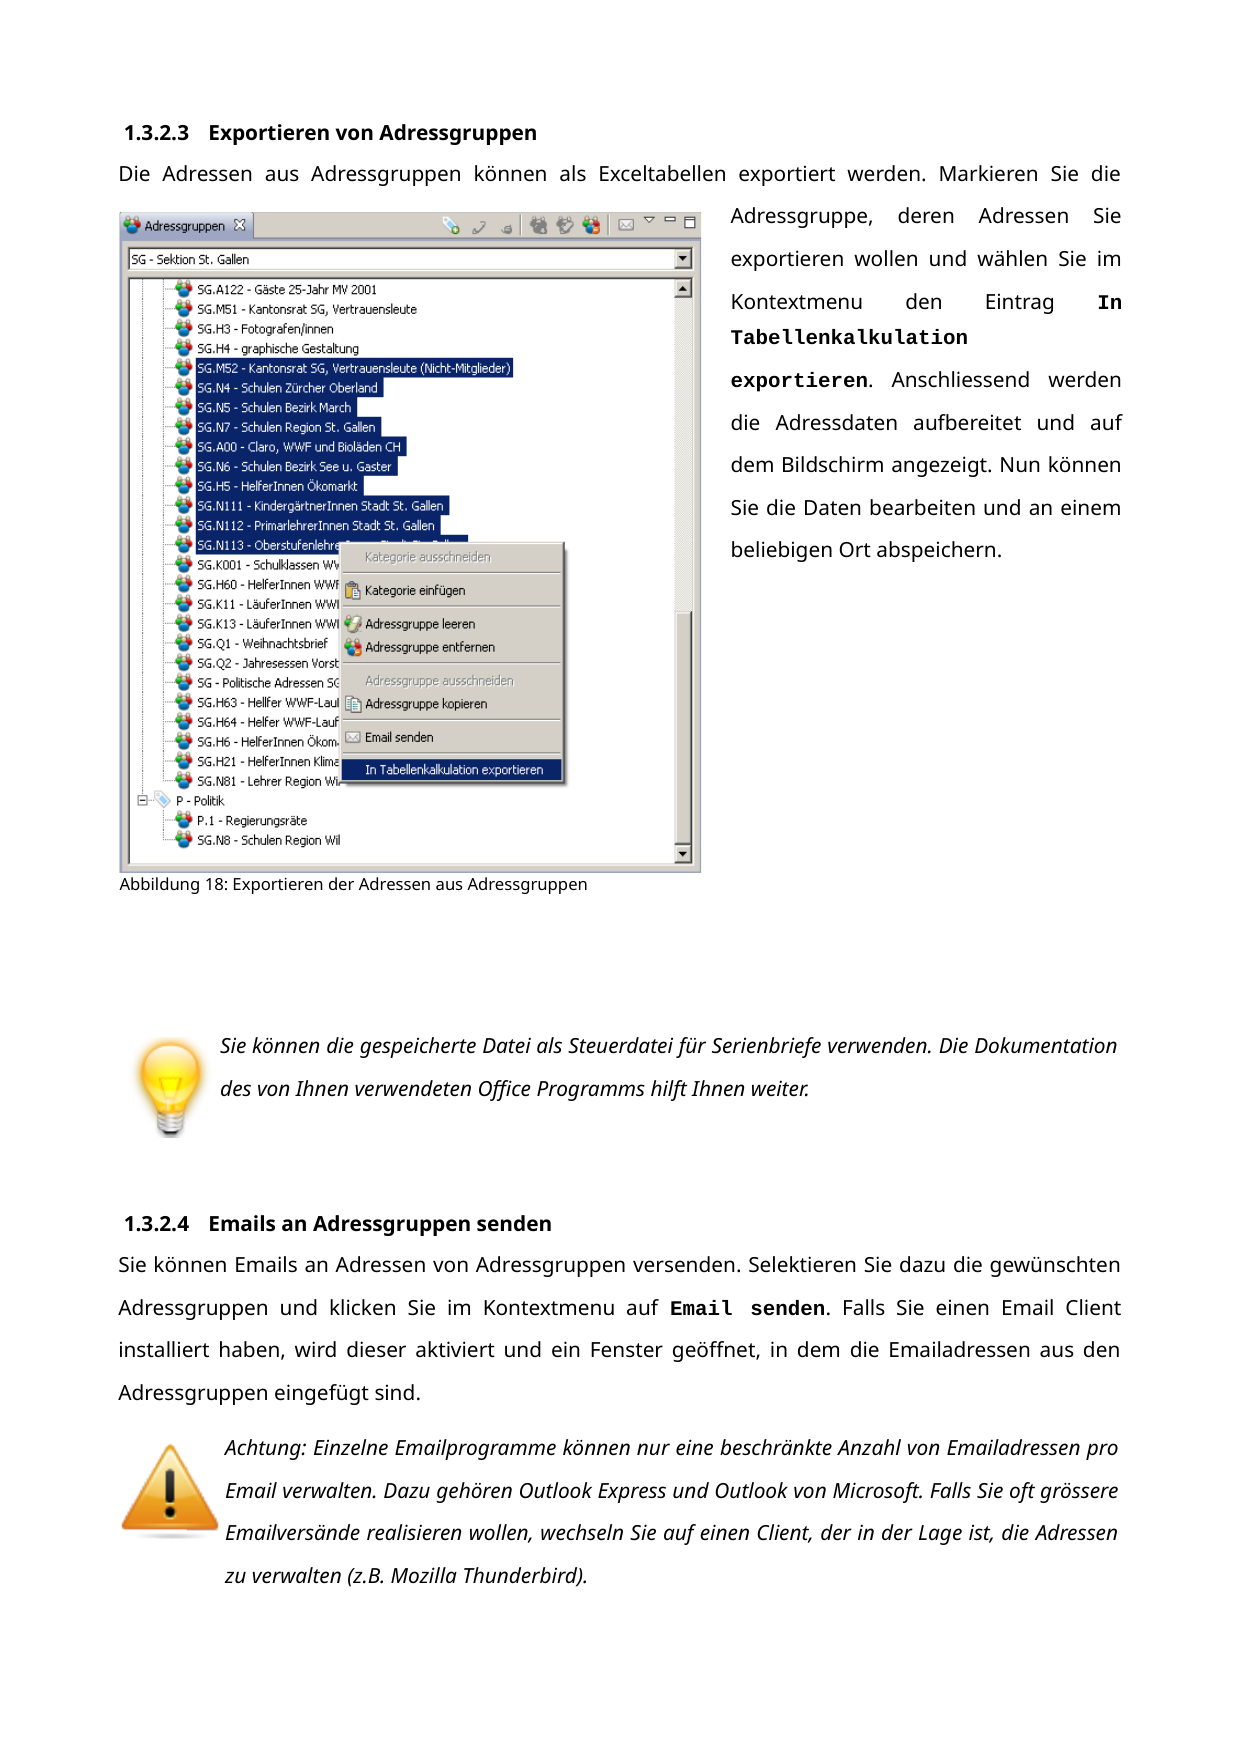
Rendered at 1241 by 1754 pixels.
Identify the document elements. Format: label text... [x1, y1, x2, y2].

picture [120, 1442, 219, 1537]
text Sie können die gespeicherte Datei als Steuerdatei für Serienbriefe verwenden. Die Dokumentation des von Ihnen verwendeten Office Programms hilft Ihnen weiter. [118, 1031, 1122, 1102]
subtitle Emails an Adressgruppen senden [118, 1209, 1122, 1238]
subtitle Exportieren von Adressgruppen [118, 118, 1122, 147]
text Abbildung 18: Exportieren der Adressen aus Adressgruppen [119, 212, 730, 895]
picture [120, 1037, 220, 1138]
text Achtung: Einzelne Emailprogramme können nur eine beschränkte Anzahl von Emailadressen pro Email verwalten. Dazu gehören Outlook Express und Outlook von Microsoft. Falls Sie oft grössere Emailversände realisieren wollen, wechseln Sie auf einen Client, der in der Lage ist, die Adressen zu verwalten (z.B. Mozilla Thunderbird). [118, 1433, 1122, 1589]
text Sie können Emails an Adressen von Adressgruppen versenden. Selektieren Sie dazu die gewünschten Adressgruppen und klicken Sie im Kontextmenu auf Email senden. Falls Sie einen Email Client installiert haben, wird dieser aktiviert und ein Fenster geöffnet, in dem die Emailadressen aus den Adressgruppen eingefügt sind. [118, 1250, 1122, 1407]
text Die Adressen aus Adressgruppen können als Exceltabellen exportiert werden. Markieren Sie die Adressgruppe, deren Adressen Sie exportieren wollen und wählen Sie im Kontextmenu den Eintrag In Tabellenkalkulation exportieren. Anschliessend werden die Adressdaten aufbereitet und auf dem Bildschirm angezeigt. Nun können Sie die Daten bearbeiten und an einem beliebigen Ort abspeichern. [118, 159, 1122, 564]
